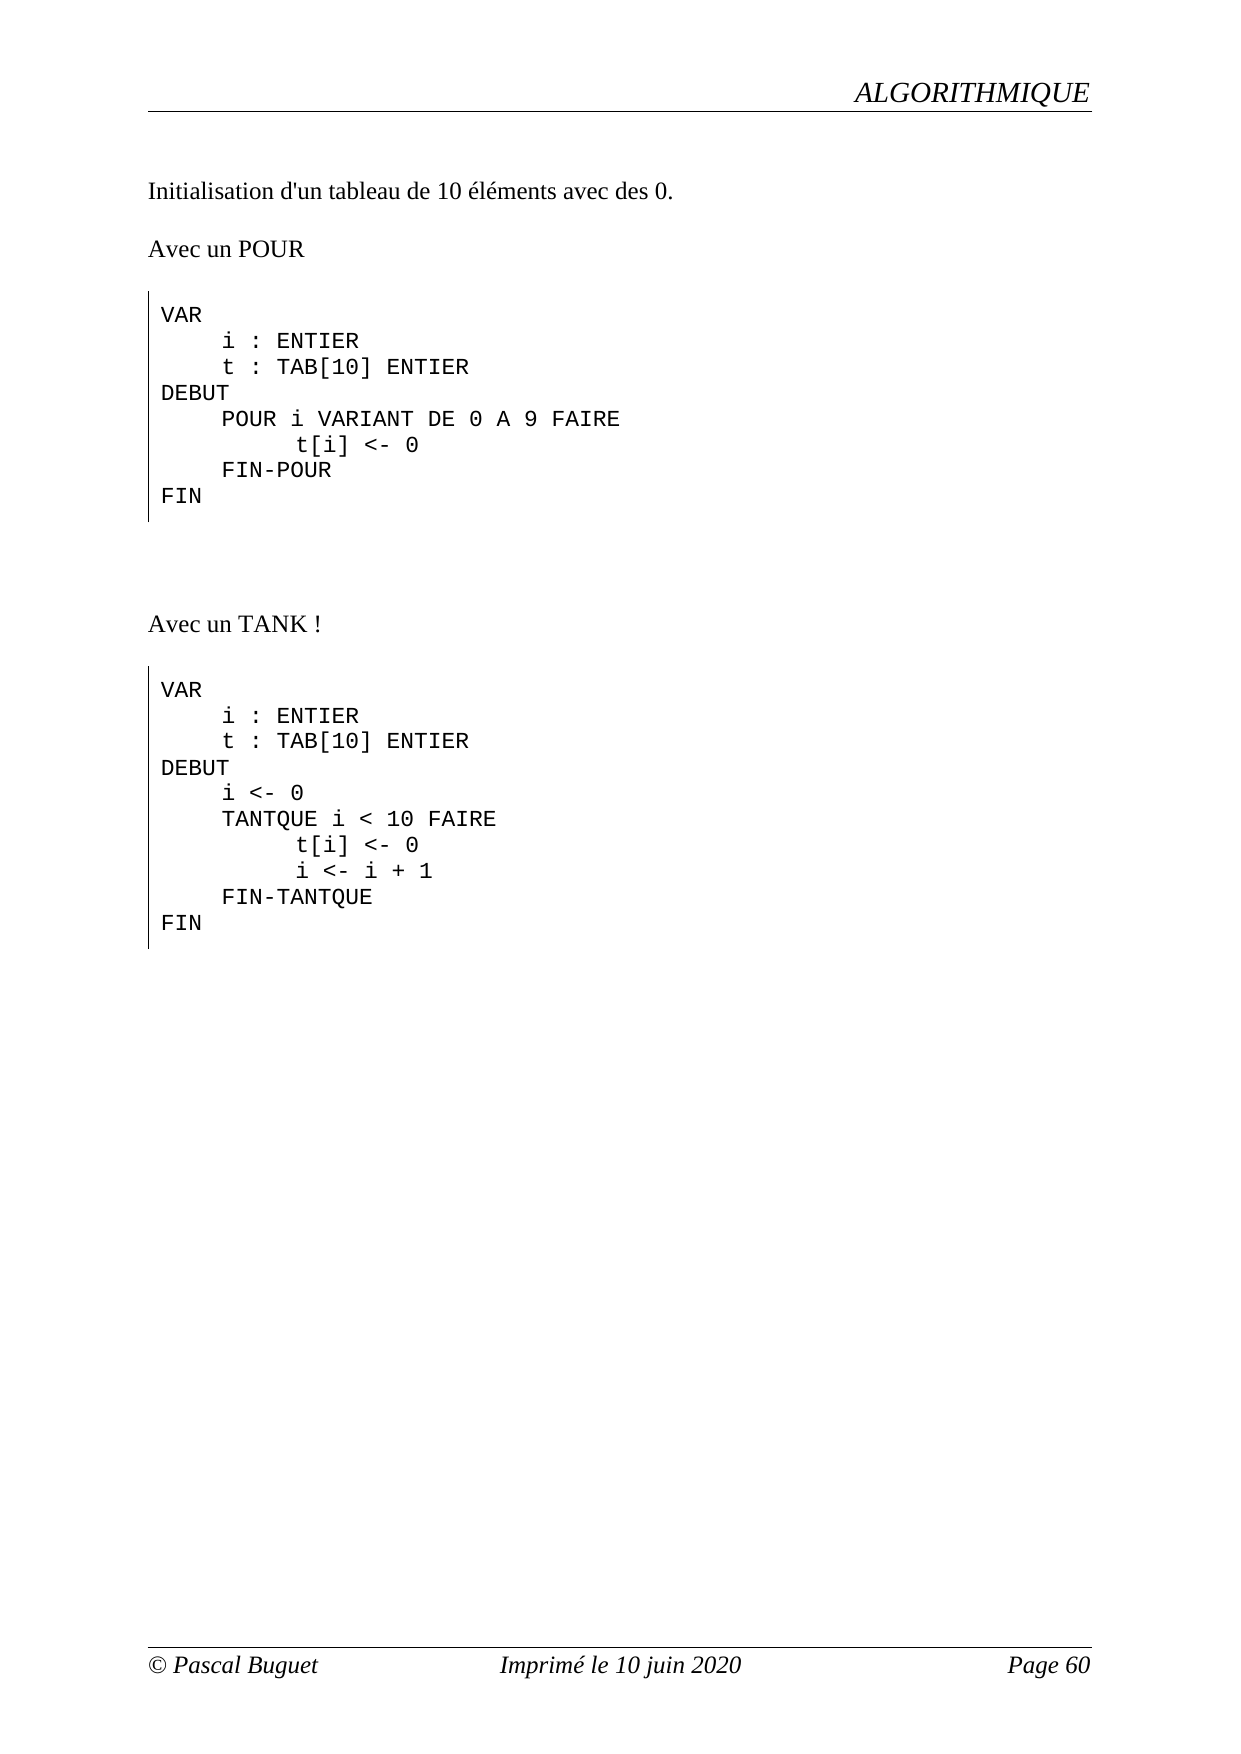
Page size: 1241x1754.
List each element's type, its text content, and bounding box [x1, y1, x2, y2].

text t[i] <- 0 [149, 834, 1092, 859]
text i : ENTIER [149, 704, 1092, 730]
text Initialisation d'un tableau de 10 éléments avec des 0. [148, 176, 1092, 205]
text Avec un POUR [148, 234, 1092, 263]
text DEBUT [149, 756, 1092, 782]
text t : TAB[10] ENTIER [149, 730, 1092, 756]
text i : ENTIER [149, 329, 1092, 355]
text Avec un TANK ! [148, 609, 1092, 637]
text VAR [149, 291, 1092, 329]
text t[i] <- 0 [149, 433, 1092, 459]
text FIN-TANTQUE [149, 886, 1092, 911]
text TANTQUE i < 10 FAIRE [149, 808, 1092, 834]
text VAR [149, 666, 1092, 704]
text FIN [149, 485, 1092, 522]
text t : TAB[10] ENTIER [149, 355, 1092, 381]
text POUR i VARIANT DE 0 A 9 FAIRE [149, 407, 1092, 433]
text FIN [149, 911, 1092, 949]
text FIN-POUR [149, 459, 1092, 485]
text DEBUT [149, 381, 1092, 407]
text i <- i + 1 [149, 859, 1092, 886]
text i <- 0 [149, 782, 1092, 808]
